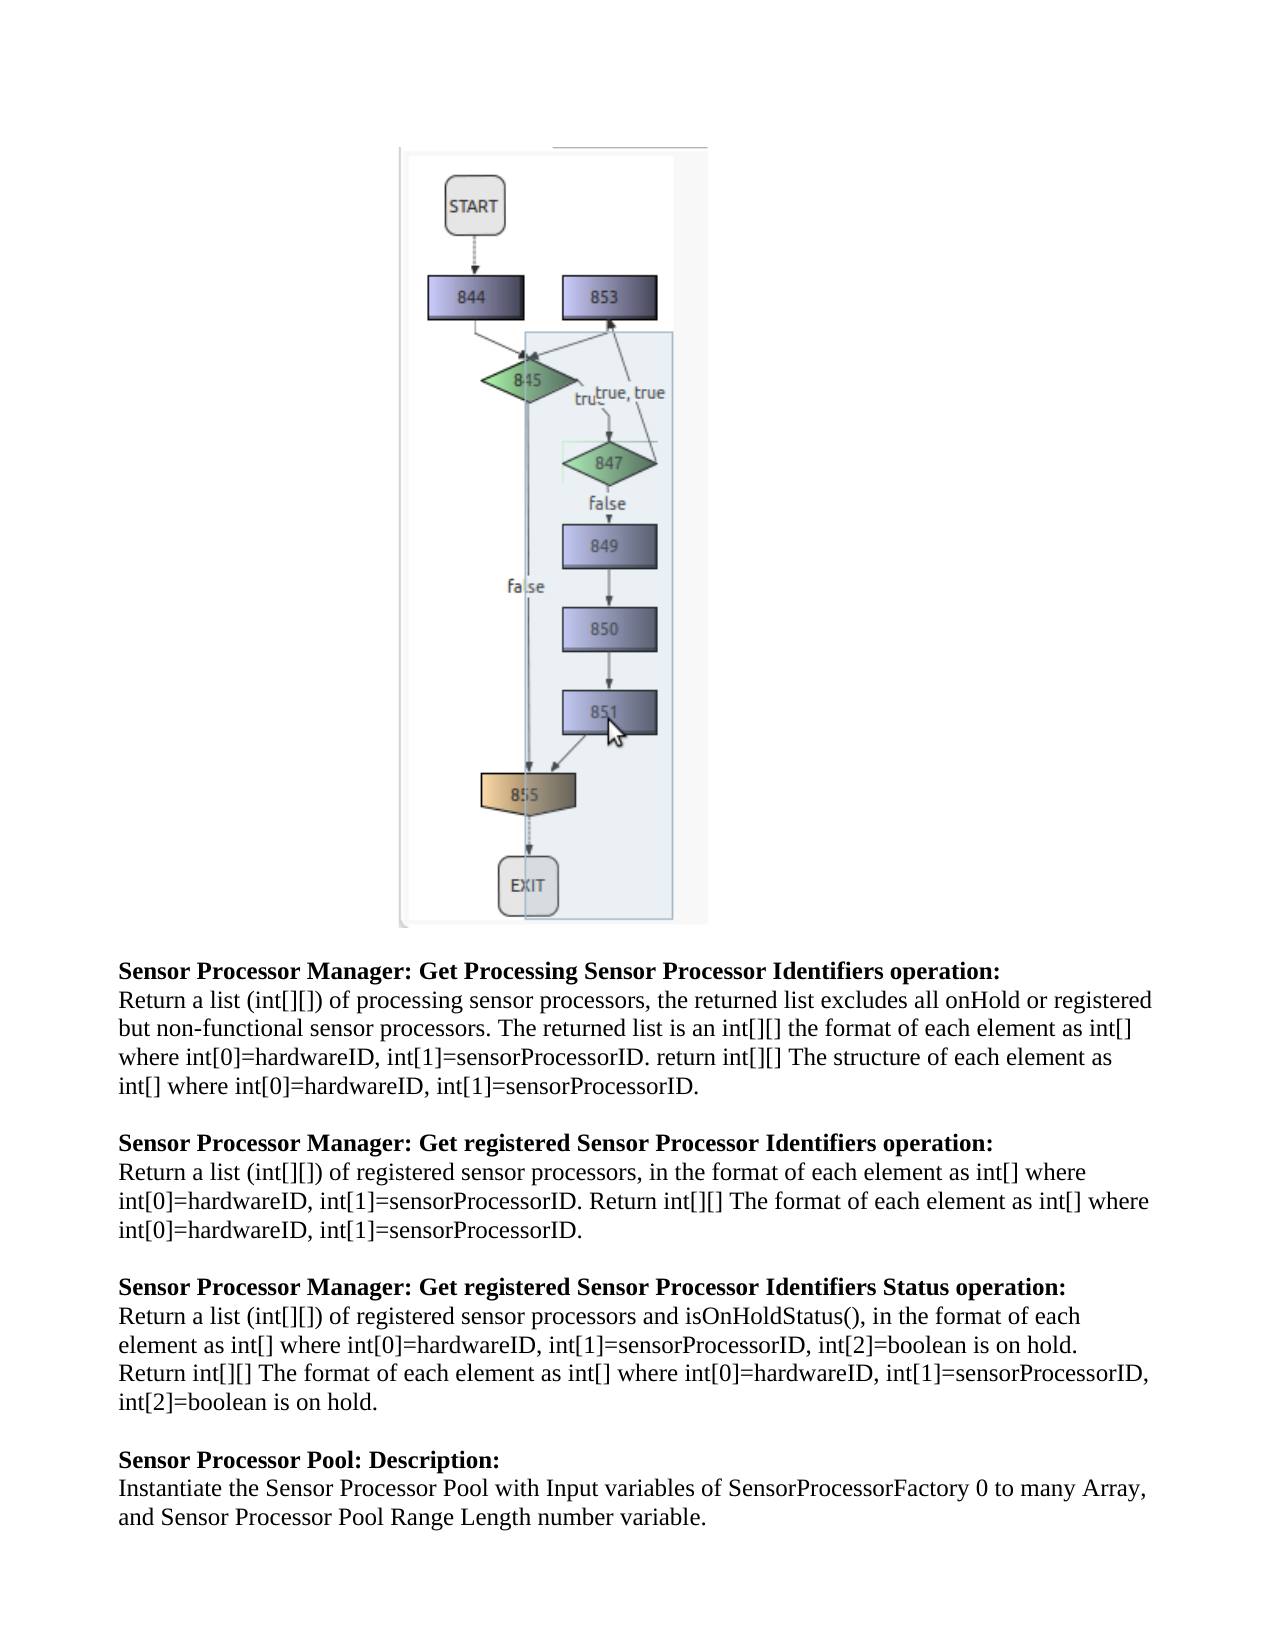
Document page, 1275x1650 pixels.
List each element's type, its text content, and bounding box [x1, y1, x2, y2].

text Return a list (int[][]) of registered sensor processors, in the format of each element as int[] where int[0]=hardwareID, int[1]=sensorProcessorID. Return int[][] The format of each element as int[] where int[0]=hardwareID, int[1]=sensorProcessorID. [118, 1157, 1157, 1243]
text Sensor Processor Manager: Get registered Sensor Processor Identifiers operation: [118, 1128, 1157, 1157]
text Instantiate the Sensor Processor Pool with Input variables of SensorProcessorFactory 0 to many Array, and Sensor Processor Pool Range Length number variable. [118, 1473, 1157, 1531]
text Sensor Processor Manager: Get Processing Sensor Processor Identifiers operation: [118, 956, 1157, 985]
text Return int[][] The format of each element as int[] where int[0]=hardwareID, int[1]=sensorProcessorID, int[2]=boolean is on hold. [118, 1358, 1157, 1416]
text Sensor Processor Pool: Description: [118, 1445, 1157, 1473]
text Return a list (int[][]) of processing sensor processors, the returned list excludes all onHold or registered but non-functional sensor processors. The returned list is an int[][] the format of each element as int[] where int[0]=hardwareID, int[1]=sensorProcessorID. return int[][] The structure of each element as int[] where int[0]=hardwareID, int[1]=sensorProcessorID. [118, 985, 1157, 1100]
text Return a list (int[][]) of registered sensor processors and isOnHoldStatus(), in the format of each element as int[] where int[0]=hardwareID, int[1]=sensorProcessorID, int[2]=boolean is on hold. [118, 1301, 1157, 1358]
text Sensor Processor Manager: Get registered Sensor Processor Identifiers Status operation: [118, 1272, 1157, 1301]
picture [398, 147, 708, 928]
